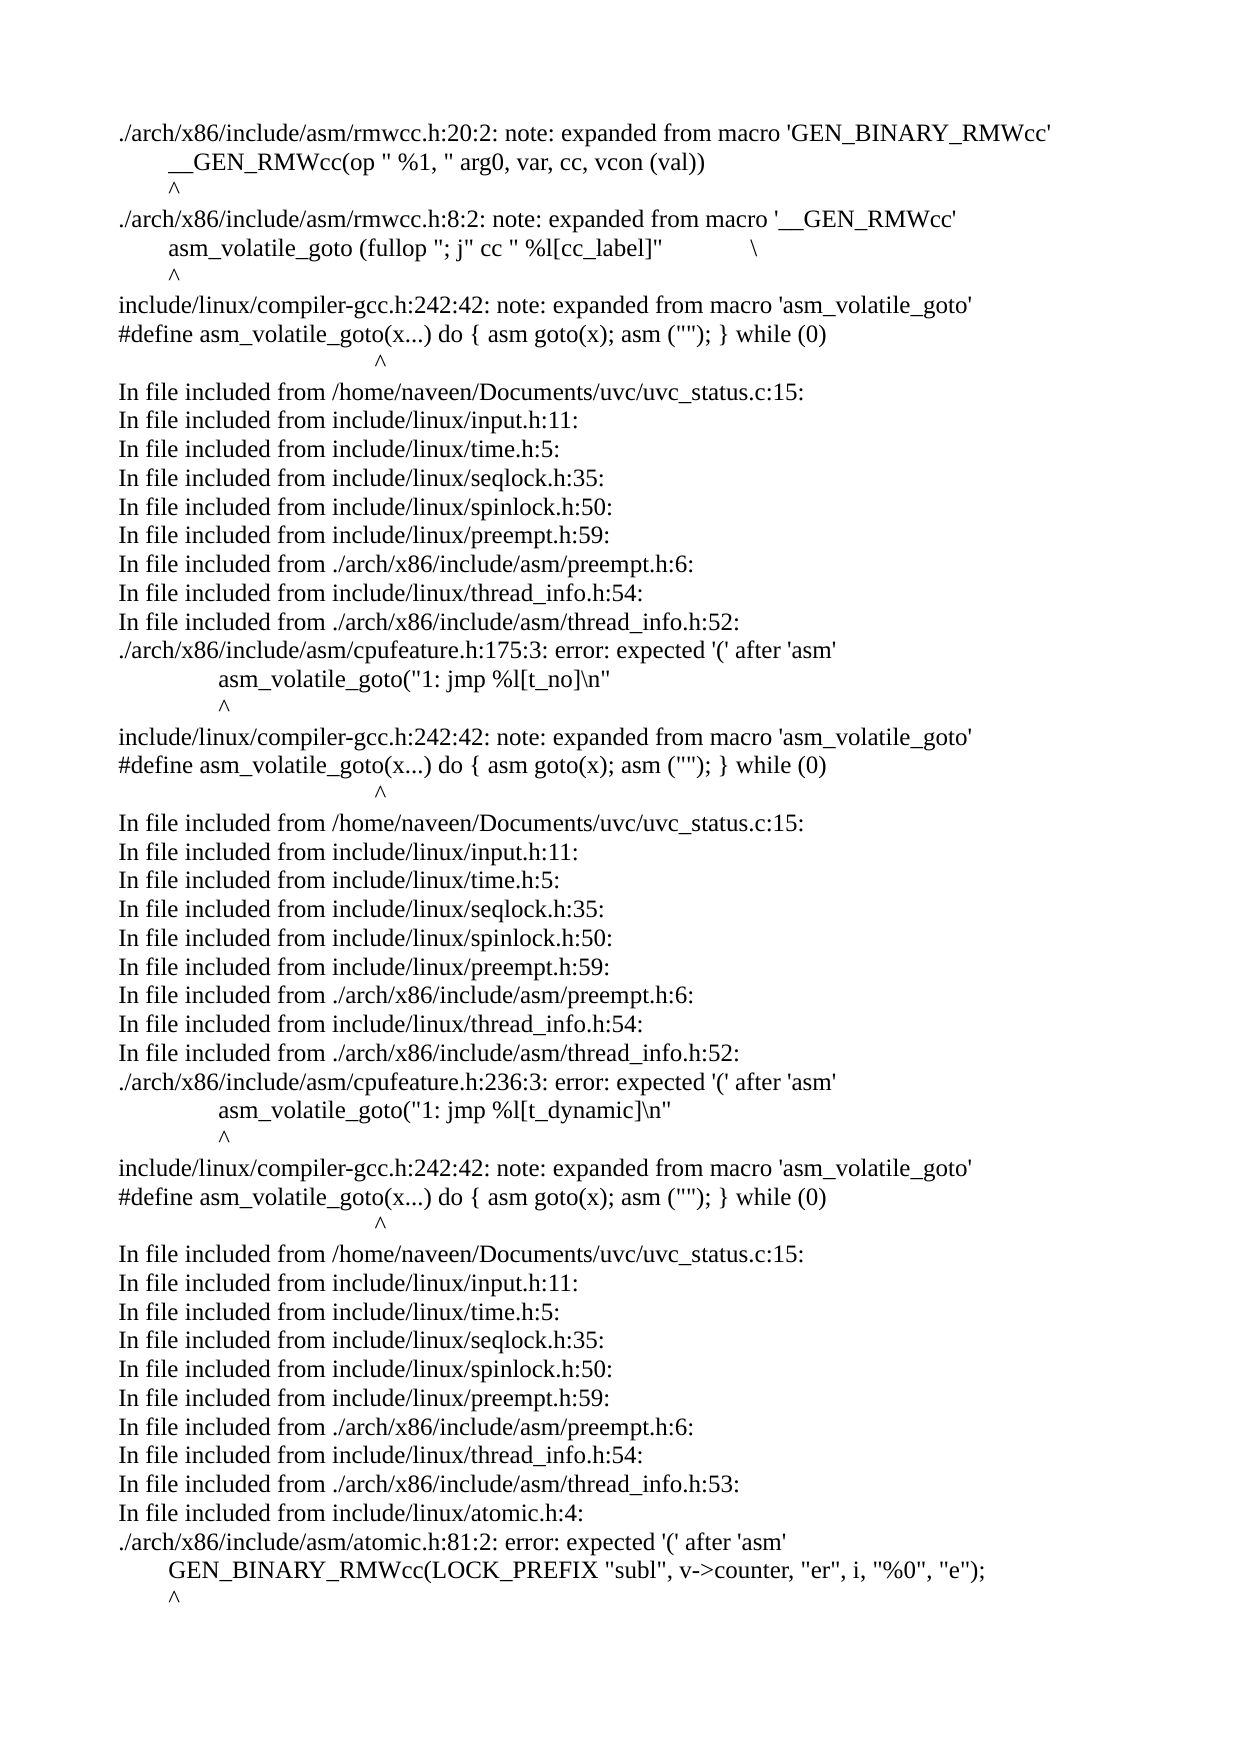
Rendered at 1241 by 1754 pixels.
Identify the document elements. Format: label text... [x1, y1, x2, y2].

text In file included from ./arch/x86/include/asm/thread_info.h:52: [118, 607, 1122, 636]
text #define asm_volatile_goto(x...) do { asm goto(x); asm (""); } while (0) [118, 319, 1122, 348]
text include/linux/compiler-gcc.h:242:42: note: expanded from macro 'asm_volatile_goto' [118, 291, 1122, 319]
text In file included from include/linux/preempt.h:59: [118, 521, 1122, 549]
text In file included from include/linux/spinlock.h:50: [118, 492, 1122, 521]
text In file included from include/linux/seqlock.h:35: [118, 463, 1122, 492]
text ./arch/x86/include/asm/cpufeature.h:236:3: error: expected '(' after 'asm' [118, 1067, 1122, 1096]
text In file included from include/linux/preempt.h:59: [118, 952, 1122, 981]
text ^ [118, 779, 1122, 808]
text In file included from /home/naveen/Documents/uvc/uvc_status.c:15: [118, 1239, 1122, 1268]
text ^ [118, 693, 1122, 722]
text In file included from include/linux/input.h:11: [118, 406, 1122, 434]
text In file included from ./arch/x86/include/asm/thread_info.h:52: [118, 1038, 1122, 1067]
text In file included from include/linux/input.h:11: [118, 1268, 1122, 1297]
text In file included from /home/naveen/Documents/uvc/uvc_status.c:15: [118, 808, 1122, 837]
text ./arch/x86/include/asm/cpufeature.h:175:3: error: expected '(' after 'asm' [118, 636, 1122, 664]
text In file included from include/linux/time.h:5: [118, 434, 1122, 463]
text In file included from include/linux/spinlock.h:50: [118, 923, 1122, 952]
text In file included from ./arch/x86/include/asm/preempt.h:6: [118, 549, 1122, 578]
text In file included from include/linux/thread_info.h:54: [118, 1441, 1122, 1469]
text __GEN_RMWcc(op " %1, " arg0, var, cc, vcon (val)) [118, 147, 1122, 176]
text ^ [118, 262, 1122, 291]
text #define asm_volatile_goto(x...) do { asm goto(x); asm (""); } while (0) [118, 751, 1122, 779]
text In file included from include/linux/atomic.h:4: [118, 1498, 1122, 1527]
text ^ [118, 1124, 1122, 1153]
text include/linux/compiler-gcc.h:242:42: note: expanded from macro 'asm_volatile_goto' [118, 1153, 1122, 1182]
text include/linux/compiler-gcc.h:242:42: note: expanded from macro 'asm_volatile_goto' [118, 722, 1122, 751]
text ./arch/x86/include/asm/rmwcc.h:20:2: note: expanded from macro 'GEN_BINARY_RMWcc' [118, 118, 1122, 147]
text ^ [118, 1211, 1122, 1239]
text In file included from include/linux/seqlock.h:35: [118, 894, 1122, 923]
text asm_volatile_goto (fullop "; j" cc " %l[cc_label]" \ [118, 233, 1122, 262]
text ^ [118, 176, 1122, 204]
text ./arch/x86/include/asm/atomic.h:81:2: error: expected '(' after 'asm' [118, 1527, 1122, 1556]
text In file included from include/linux/spinlock.h:50: [118, 1354, 1122, 1383]
text In file included from include/linux/seqlock.h:35: [118, 1326, 1122, 1354]
text In file included from include/linux/thread_info.h:54: [118, 1009, 1122, 1038]
text In file included from ./arch/x86/include/asm/preempt.h:6: [118, 1412, 1122, 1441]
text GEN_BINARY_RMWcc(LOCK_PREFIX "subl", v->counter, "er", i, "%0", "e"); [118, 1556, 1122, 1584]
text In file included from include/linux/input.h:11: [118, 837, 1122, 866]
text ^ [118, 1584, 1122, 1613]
text ./arch/x86/include/asm/rmwcc.h:8:2: note: expanded from macro '__GEN_RMWcc' [118, 204, 1122, 233]
text In file included from include/linux/time.h:5: [118, 866, 1122, 894]
text ^ [118, 348, 1122, 377]
text In file included from ./arch/x86/include/asm/thread_info.h:53: [118, 1469, 1122, 1498]
text In file included from /home/naveen/Documents/uvc/uvc_status.c:15: [118, 377, 1122, 406]
text In file included from include/linux/time.h:5: [118, 1297, 1122, 1326]
text In file included from include/linux/thread_info.h:54: [118, 578, 1122, 607]
text In file included from ./arch/x86/include/asm/preempt.h:6: [118, 981, 1122, 1009]
text asm_volatile_goto("1: jmp %l[t_no]\n" [118, 664, 1122, 693]
text #define asm_volatile_goto(x...) do { asm goto(x); asm (""); } while (0) [118, 1182, 1122, 1211]
text In file included from include/linux/preempt.h:59: [118, 1383, 1122, 1412]
text asm_volatile_goto("1: jmp %l[t_dynamic]\n" [118, 1096, 1122, 1124]
